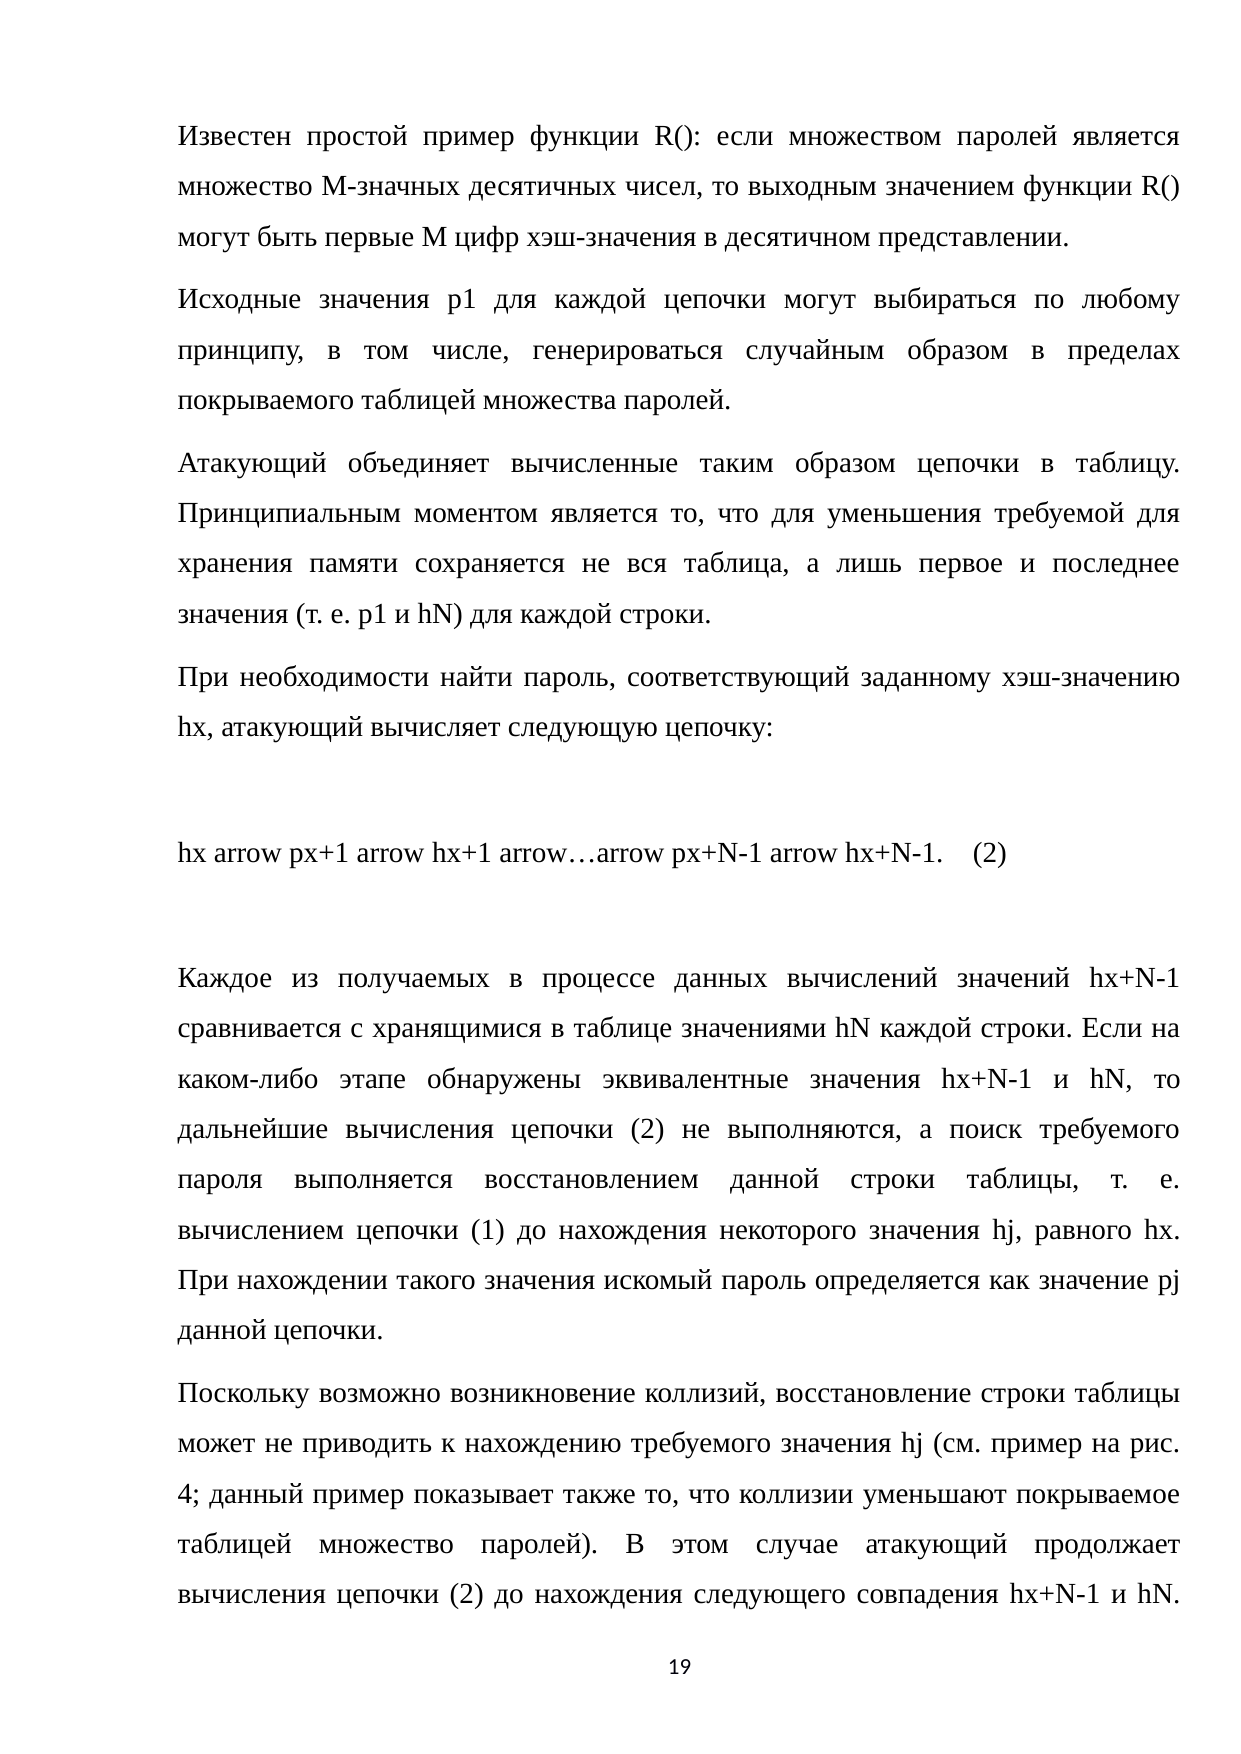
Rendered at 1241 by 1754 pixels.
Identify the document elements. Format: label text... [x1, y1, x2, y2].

text Известен простой пример функции R(): если множеством паролей является множество M-значных десятичных чисел, то выходным значением функции R() могут быть первые M цифр хэш-значения в десятичном представлении. [177, 118, 1181, 252]
text При необходимости найти пароль, соответствующий заданному хэш-значению hx, атакующий вычисляет следующую цепочку: [177, 659, 1181, 743]
text Поскольку возможно возникновение коллизий, восстановление строки таблицы может не приводить к нахождению требуемого значения hj (см. пример на рис. 4; данный пример показывает также то, что коллизии уменьшают покрываемое таблицей множество паролей). В этом случае атакующий продолжает вычисления цепочки (2) до нахождения следующего совпадения hx+N-1 и hN. [177, 1375, 1181, 1610]
text Атакующий объединяет вычисленные таким образом цепочки в таблицу. Принципиальным моментом является то, что для уменьшения требуемой для хранения памяти сохраняется не вся таблица, а лишь первое и последнее значения (т. е. p1 и hN) для каждой строки. [177, 445, 1181, 629]
text hx arrow px+1 arrow hx+1 arrow…arrow px+N-1 arrow hx+N-1. (2) [177, 835, 1181, 868]
text Каждое из получаемых в процессе данных вычислений значений hx+N-1 сравнивается с хранящимися в таблице значениями hN каждой строки. Если на каком-либо этапе обнаружены эквивалентные значения hx+N-1 и hN, то дальнейшие вычисления цепочки (2) не выполняются, а поиск требуемого пароля выполняется восстановлением данной строки таблицы, т. е. вычислением цепочки (1) до нахождения некоторого значения hj, равного hx. При нахождении такого значения искомый пароль определяется как значение pj данной цепочки. [177, 960, 1181, 1346]
text Исходные значения p1 для каждой цепочки могут выбираться по любому принципу, в том числе, генерироваться случайным образом в пределах покрываемого таблицей множества паролей. [177, 282, 1181, 416]
